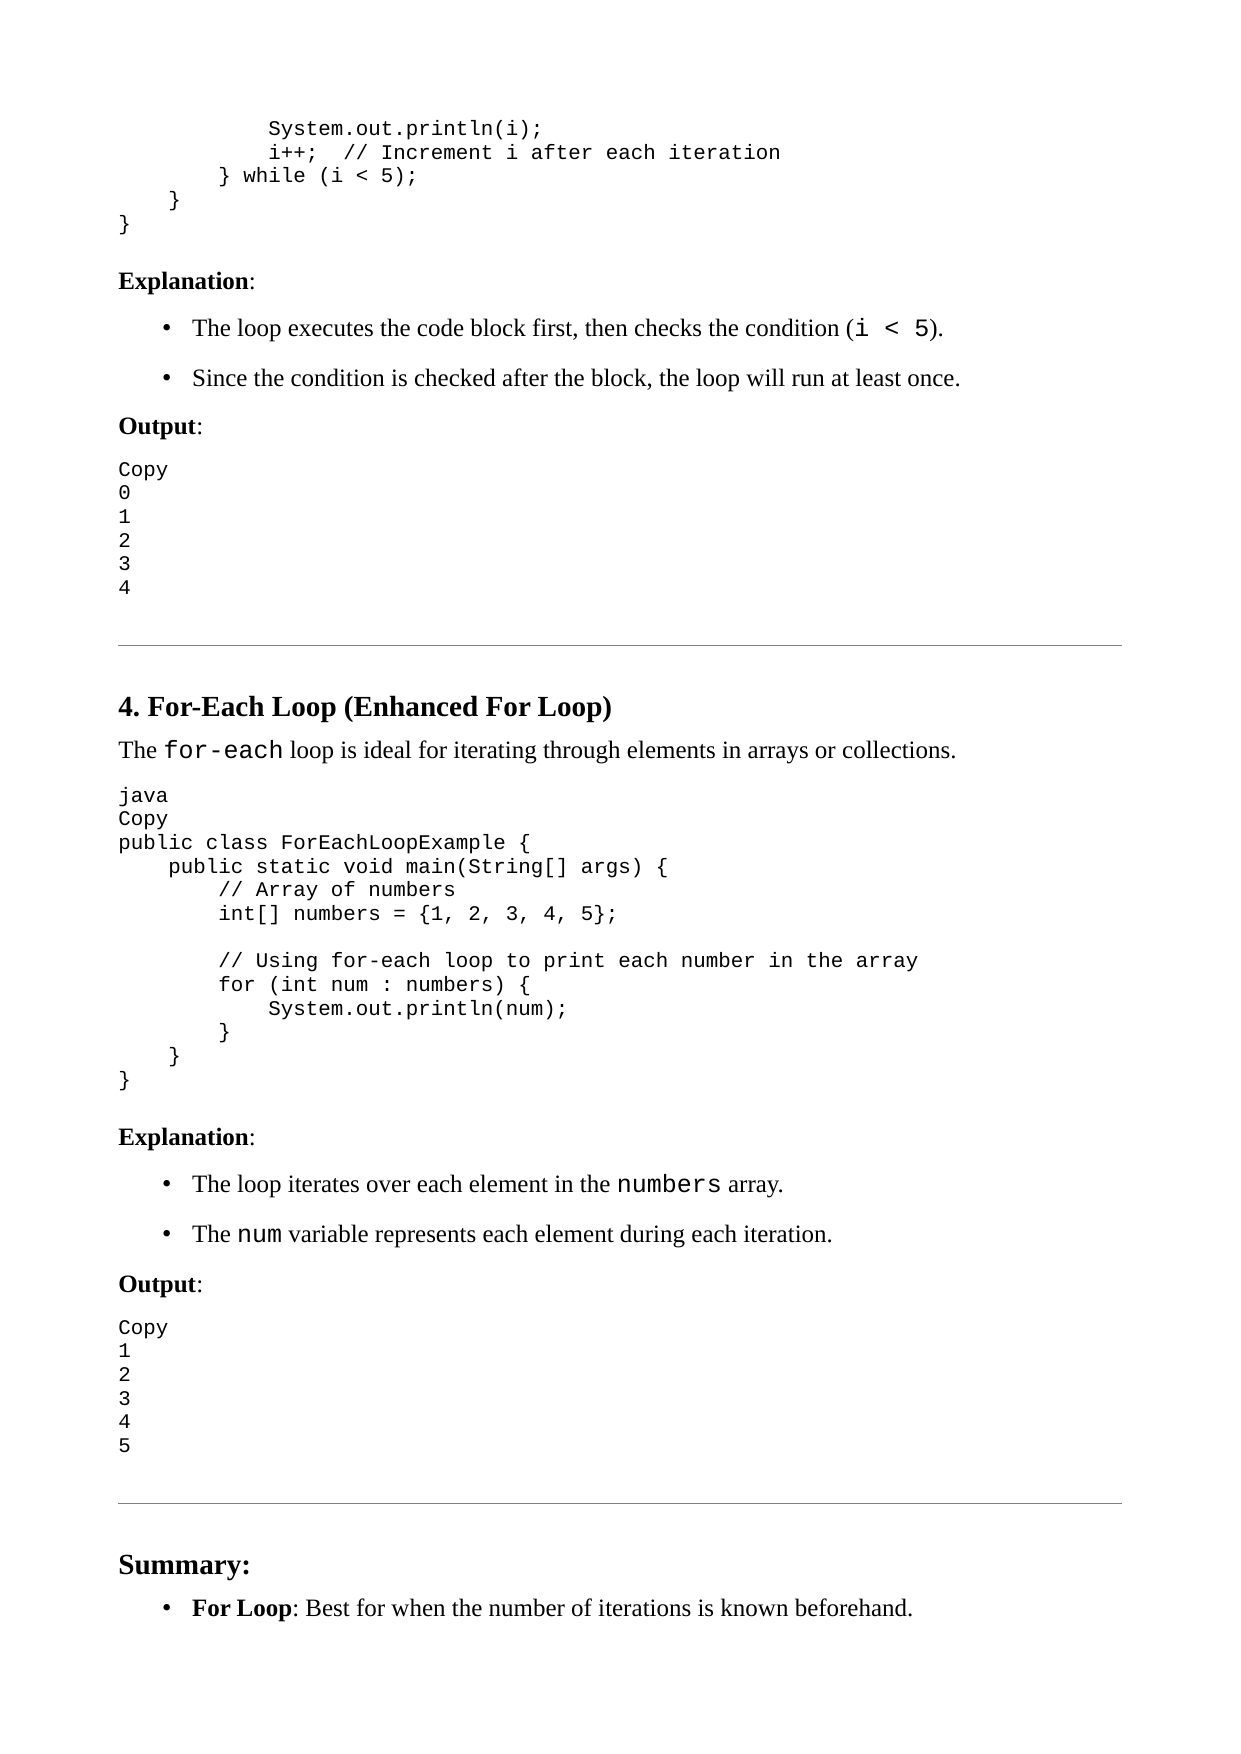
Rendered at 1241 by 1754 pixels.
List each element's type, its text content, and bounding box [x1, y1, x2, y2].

text 1 [118, 506, 1122, 529]
text 5 [118, 1435, 1122, 1459]
text } [118, 1068, 1122, 1092]
text 4 [118, 1411, 1122, 1435]
text Copy [118, 459, 1122, 482]
text 3 [118, 1388, 1122, 1411]
text int[] numbers = {1, 2, 3, 4, 5}; [118, 903, 1122, 927]
text } while (i < 5); [118, 165, 1122, 189]
text for (int num : numbers) { [118, 974, 1122, 998]
text i++; // Increment i after each iteration [118, 142, 1122, 165]
text 2 [118, 529, 1122, 553]
list The num variable represents each element during each iteration. [162, 1219, 1122, 1250]
list Since the condition is checked after the block, the loop will run at least once. [162, 363, 1122, 392]
text } [118, 189, 1122, 213]
text public static void main(String[] args) { [118, 856, 1122, 879]
text Explanation: [118, 1122, 1122, 1150]
text 0 [118, 482, 1122, 506]
text Output: [118, 411, 1122, 440]
text System.out.println(i); [118, 118, 1122, 142]
text java [118, 785, 1122, 808]
text 4 [118, 577, 1122, 601]
text 3 [118, 553, 1122, 577]
text Output: [118, 1269, 1122, 1298]
text The for-each loop is ideal for iterating through elements in arrays or collections. [118, 735, 1122, 766]
text Explanation: [118, 266, 1122, 294]
text } [118, 213, 1122, 236]
list The loop executes the code block first, then checks the condition (i < 5). [162, 313, 1122, 344]
subtitle Summary: [118, 1547, 1122, 1581]
text Copy [118, 1317, 1122, 1341]
text } [118, 1045, 1122, 1068]
text // Array of numbers [118, 879, 1122, 903]
text // Using for-each loop to print each number in the array [118, 950, 1122, 974]
text 2 [118, 1364, 1122, 1388]
text System.out.println(num); [118, 998, 1122, 1021]
text Copy [118, 808, 1122, 832]
list The loop iterates over each element in the numbers array. [162, 1169, 1122, 1200]
text } [118, 1021, 1122, 1045]
text public class ForEachLoopExample { [118, 832, 1122, 856]
list For Loop: Best for when the number of iterations is known beforehand. [162, 1593, 1122, 1622]
subtitle 4. For-Each Loop (Enhanced For Loop) [118, 689, 1122, 722]
text 1 [118, 1341, 1122, 1364]
